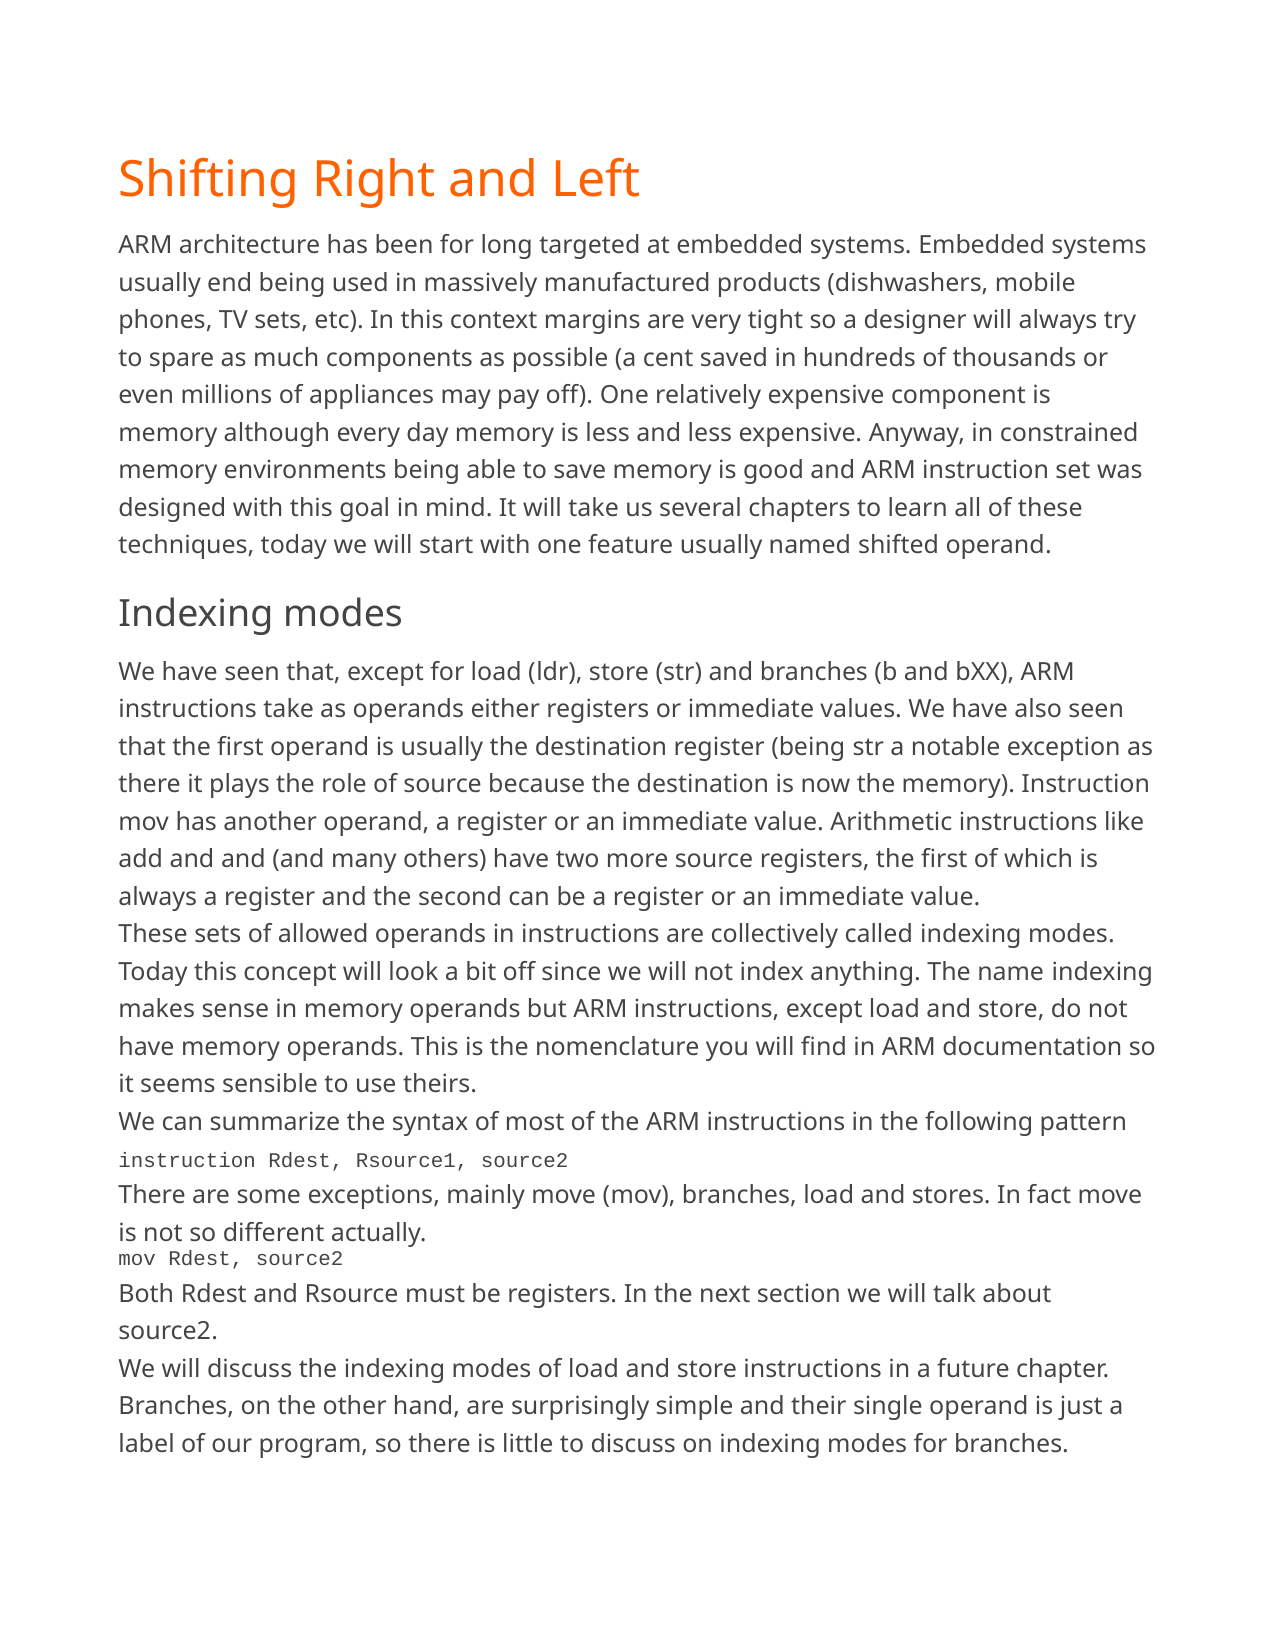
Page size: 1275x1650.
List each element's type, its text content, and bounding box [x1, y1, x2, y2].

text We can summarize the syntax of most of the ARM instructions in the following pattern [118, 1100, 1157, 1137]
text Both Rdest and Rsource must be registers. In the next section we will talk about source2. [118, 1272, 1157, 1347]
text mov Rdest, source2 [118, 1248, 1157, 1272]
text There are some exceptions, mainly move (mov), branches, load and stores. In fact move is not so different actually. [118, 1173, 1157, 1248]
text ARM architecture has been for long targeted at embedded systems. Embedded systems usually end being used in massively manufactured products (dishwashers, mobile phones, TV sets, etc). In this context margins are very tight so a designer will always try to spare as much components as possible (a cent saved in hundreds of thousands or even millions of appliances may pay off). One relatively expensive component is memory although every day memory is less and less expensive. Anyway, in constrained memory environments being able to save memory is good and ARM instruction set was designed with this goal in mind. It will take us several chapters to learn all of these techniques, today we will start with one feature usually named shifted operand. [118, 224, 1157, 561]
text We will discuss the indexing modes of load and store instructions in a future chapter. Branches, on the other hand, are surprisingly simple and their single operand is just a label of our program, so there is little to discuss on indexing modes for branches. [118, 1347, 1157, 1459]
subtitle Shifting Right and Left [118, 143, 1157, 211]
text We have seen that, except for load (ldr), store (str) and branches (b and bXX), ARM instructions take as operands either registers or immediate values. We have also seen that the first operand is usually the destination register (being str a notable exception as there it plays the role of source because the destination is now the memory). Instruction mov has another operand, a register or an immediate value. Arithmetic instructions like add and and (and many others) have two more source registers, the first of which is always a register and the second can be a register or an immediate value. [118, 650, 1157, 912]
text These sets of allowed operands in instructions are collectively called indexing modes. Today this concept will look a bit off since we will not index anything. The name indexing makes sense in memory operands but ARM instructions, except load and store, do not have memory operands. This is the nomenclature you will find in ARM documentation so it seems sensible to use theirs. [118, 912, 1157, 1100]
subtitle Indexing modes [118, 586, 1157, 637]
text instruction Rdest, Rsource1, source2 [118, 1150, 1157, 1173]
